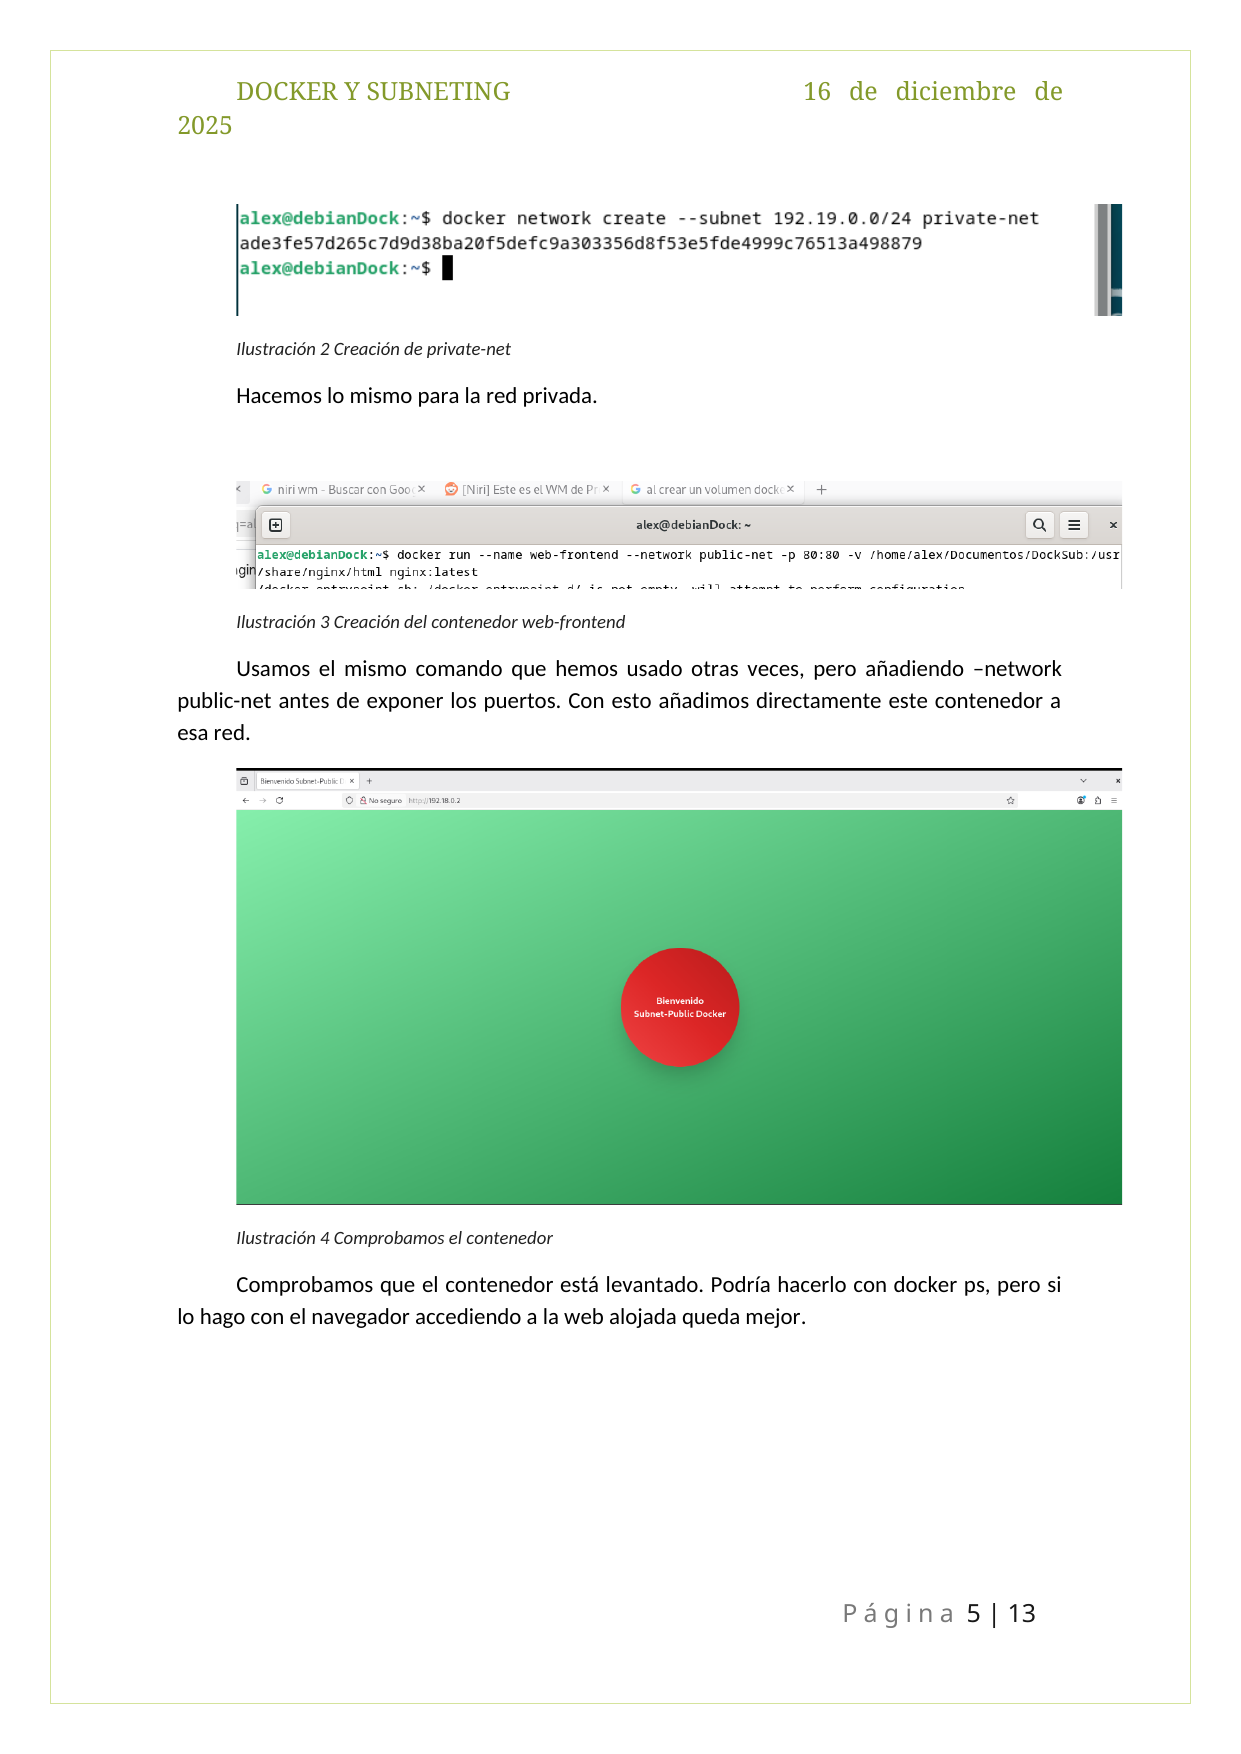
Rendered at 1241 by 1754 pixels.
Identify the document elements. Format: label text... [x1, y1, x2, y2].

text Ilustración 3 Creación del contenedor web-frontend [177, 610, 1063, 633]
text Usamos el mismo comando que hemos usado otras veces, pero añadiendo –network public-net antes de exponer los puertos. Con esto añadimos directamente este contenedor a esa red. [177, 654, 1063, 746]
text Hacemos lo mismo para la red privada. [177, 381, 1063, 409]
text Ilustración 4 Comprobamos el contenedor [177, 1226, 1063, 1249]
text Comprobamos que el contenedor está levantado. Podría hacerlo con docker ps, pero si lo hago con el navegador accediendo a la web alojada queda mejor. [177, 1270, 1063, 1330]
text Ilustración 2 Creación de private-net [177, 338, 1063, 361]
